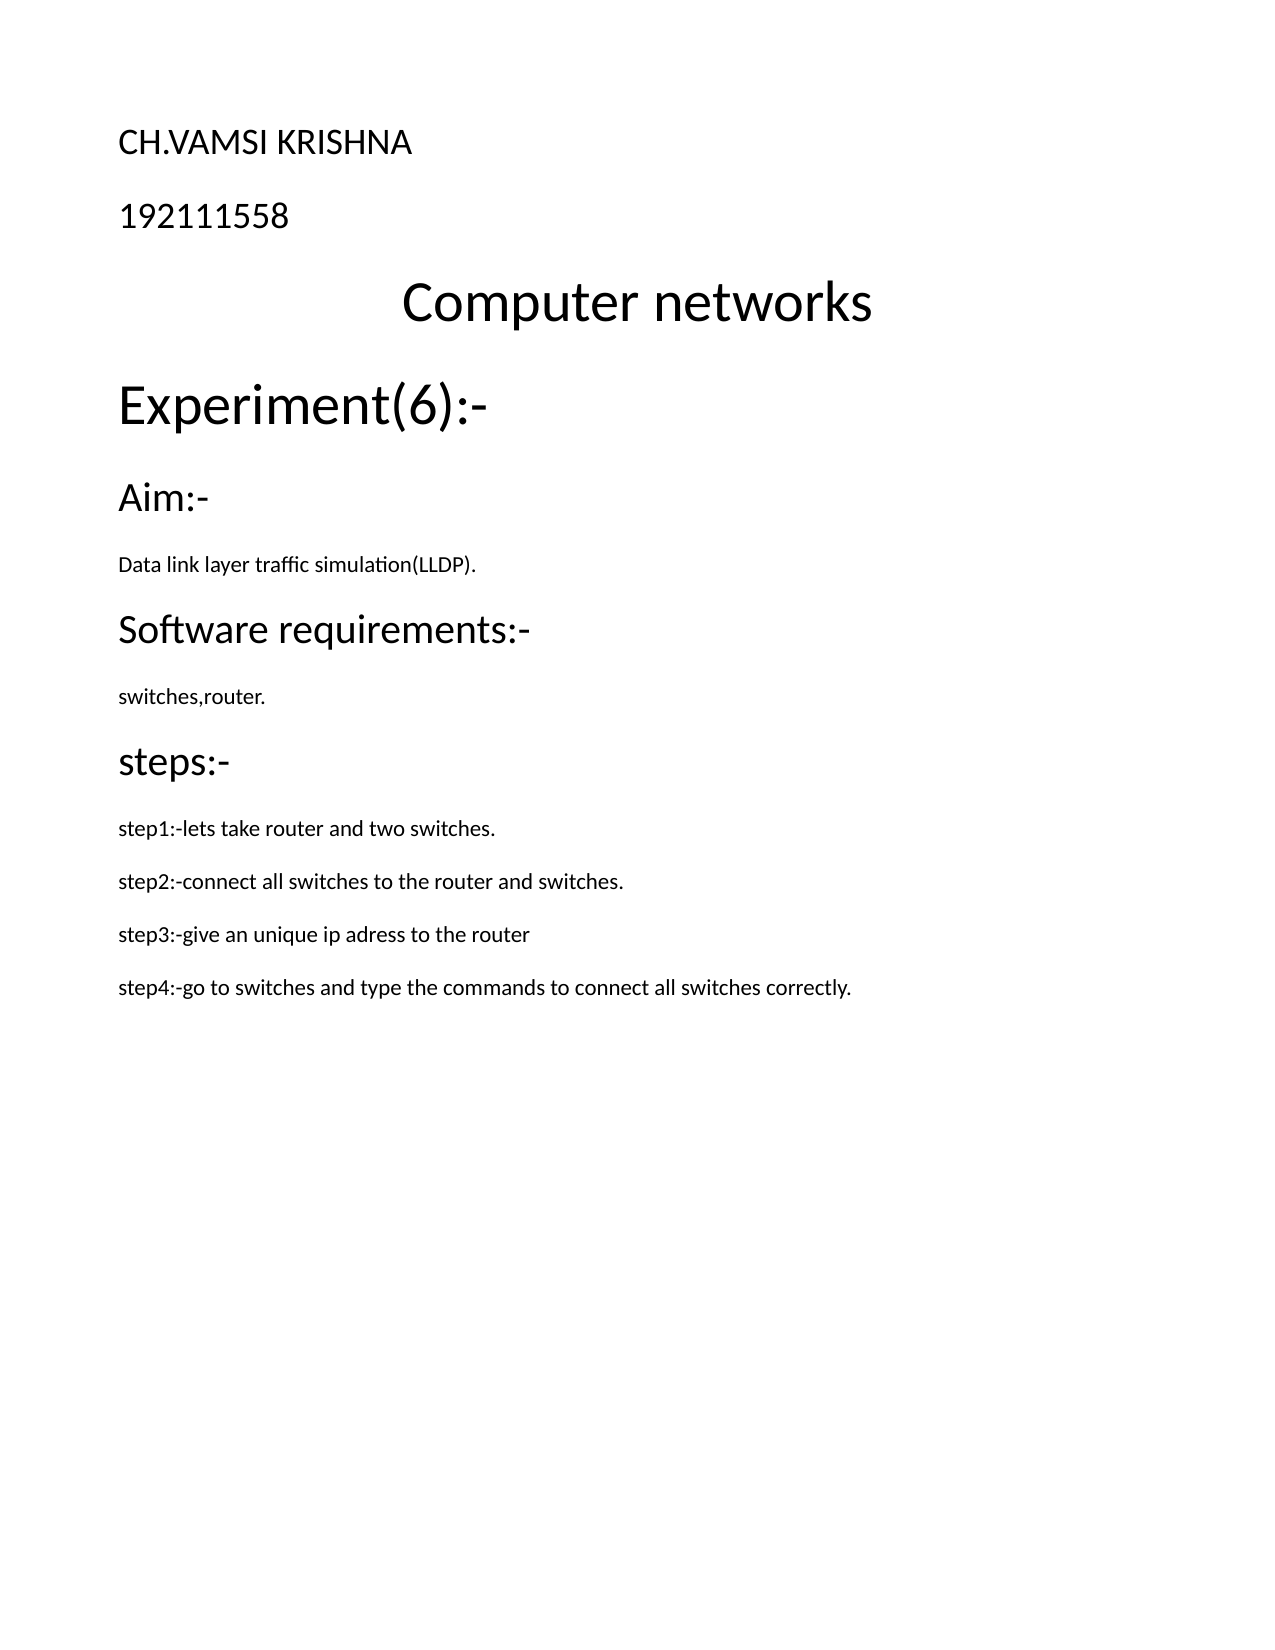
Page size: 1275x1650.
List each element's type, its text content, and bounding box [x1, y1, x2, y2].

text Experiment(6):- [118, 368, 1157, 439]
text CH.VAMSI KRISHNA [118, 118, 1157, 164]
text steps:- [118, 735, 1157, 786]
text 192111558 [118, 192, 1157, 237]
text Software requirements:- [118, 603, 1157, 654]
text switches,router. [118, 682, 1157, 710]
text Data link layer traffic simulation(LLDP). [118, 550, 1157, 578]
text Computer networks [118, 265, 1157, 336]
text Aim:- [118, 471, 1157, 521]
text step4:-go to switches and type the commands to connect all switches correctly. [118, 973, 1157, 1002]
text step1:-lets take router and two switches. [118, 814, 1157, 842]
text step3:-give an unique ip adress to the router [118, 921, 1157, 948]
text step2:-connect all switches to the router and switches. [118, 867, 1157, 896]
